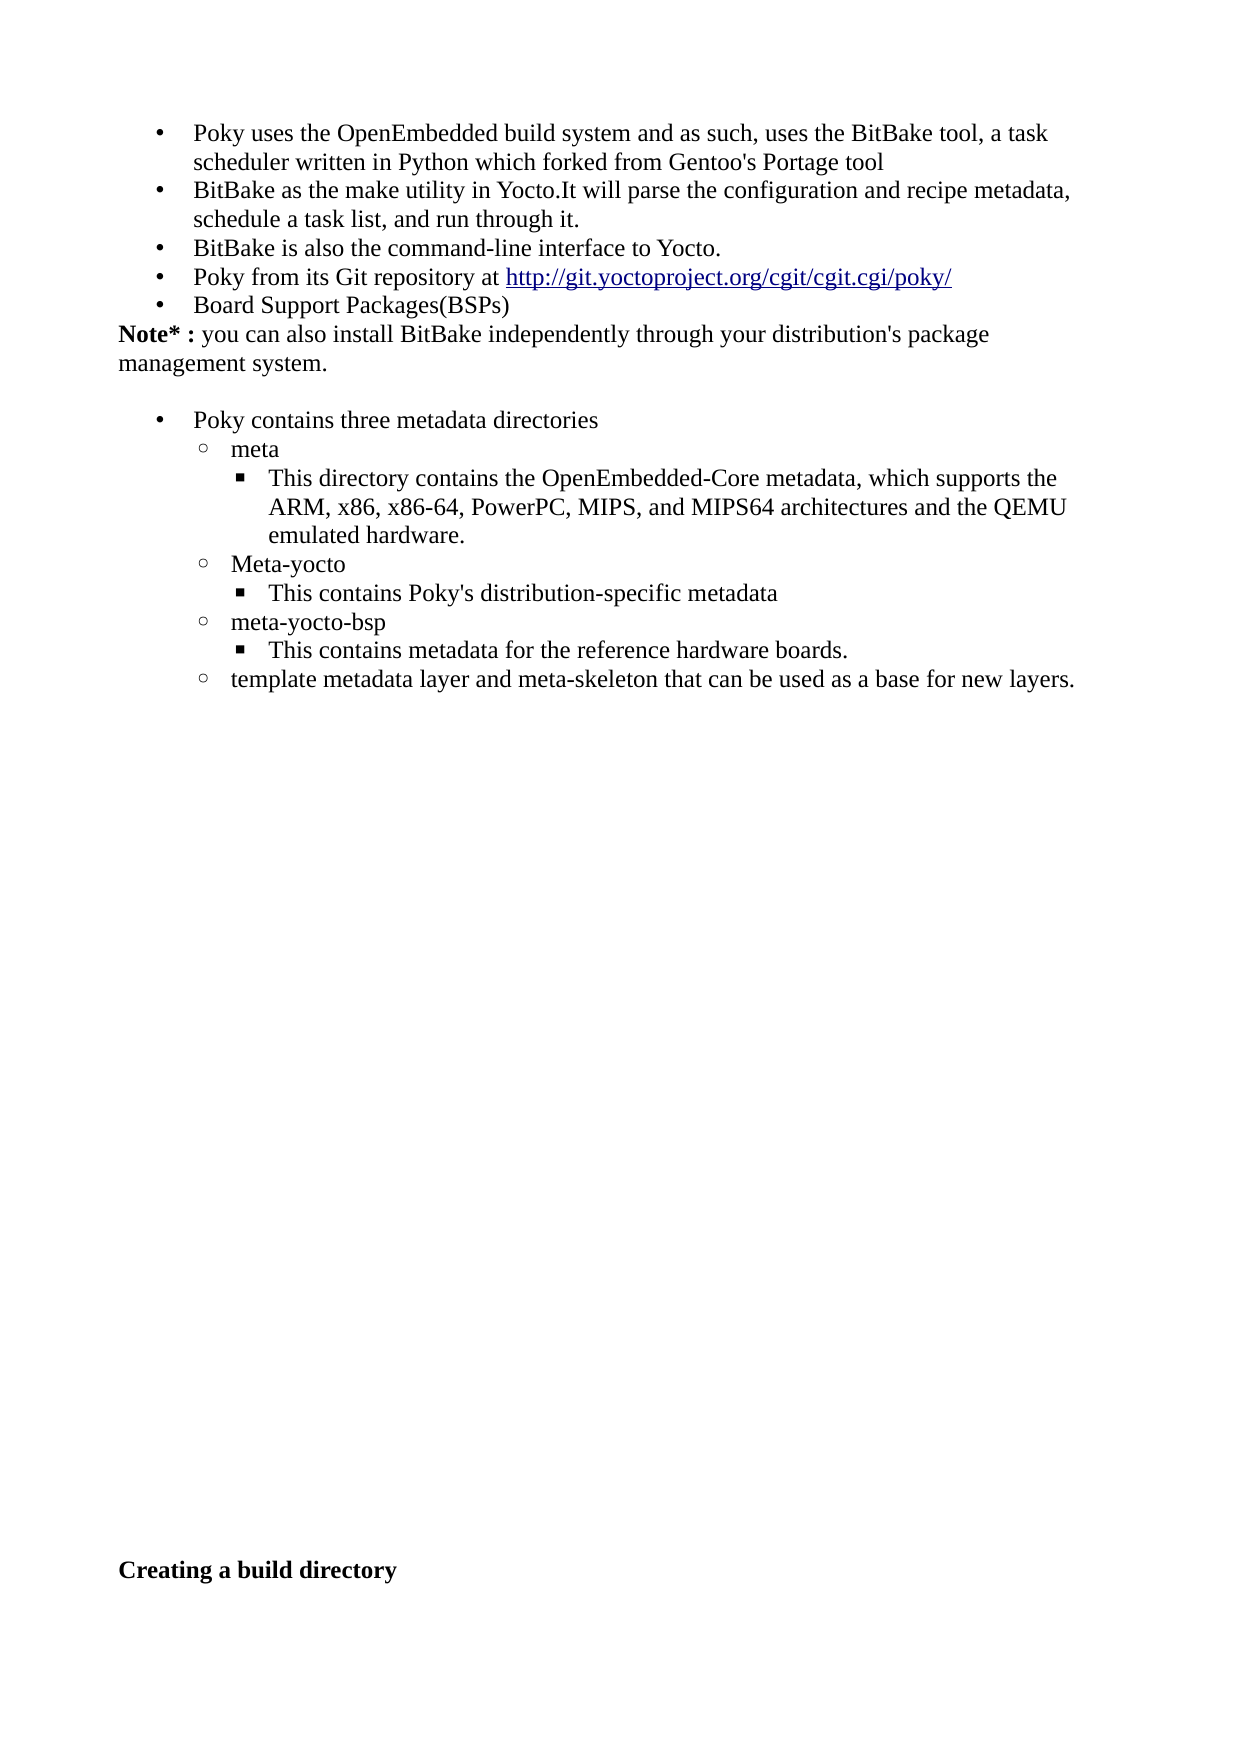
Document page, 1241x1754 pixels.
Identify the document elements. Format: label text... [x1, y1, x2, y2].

list template metadata layer and meta-skeleton that can be used as a base for new layers. [193, 664, 1122, 693]
text Note* : you can also install BitBake independently through your distribution's package management system. [118, 319, 1122, 377]
list BitBake is also the command-line interface to Yocto. [156, 233, 1122, 262]
list This contains Poky's distribution-specific metadata [231, 578, 1122, 607]
list Board Support Packages(BSPs) [156, 291, 1122, 319]
list meta [193, 434, 1122, 463]
list Poky from its Git repository at http://git.yoctoproject.org/cgit/cgit.cgi/poky/ [156, 262, 1122, 291]
list Meta-yocto [193, 549, 1122, 578]
text Creating a build directory [118, 1556, 1122, 1584]
list Poky uses the OpenEmbedded build system and as such, uses the BitBake tool, a task scheduler written in Python which forked from Gentoo's Portage tool [156, 118, 1122, 176]
list BitBake as the make utility in Yocto.It will parse the configuration and recipe metadata, schedule a task list, and run through it. [156, 176, 1122, 233]
list This contains metadata for the reference hardware boards. [231, 636, 1122, 664]
list Poky contains three metadata directories [156, 406, 1122, 434]
list This directory contains the OpenEmbedded-Core metadata, which supports the ARM, x86, x86-64, PowerPC, MIPS, and MIPS64 architectures and the QEMU emulated hardware. [231, 463, 1122, 549]
list meta-yocto-bsp [193, 607, 1122, 636]
